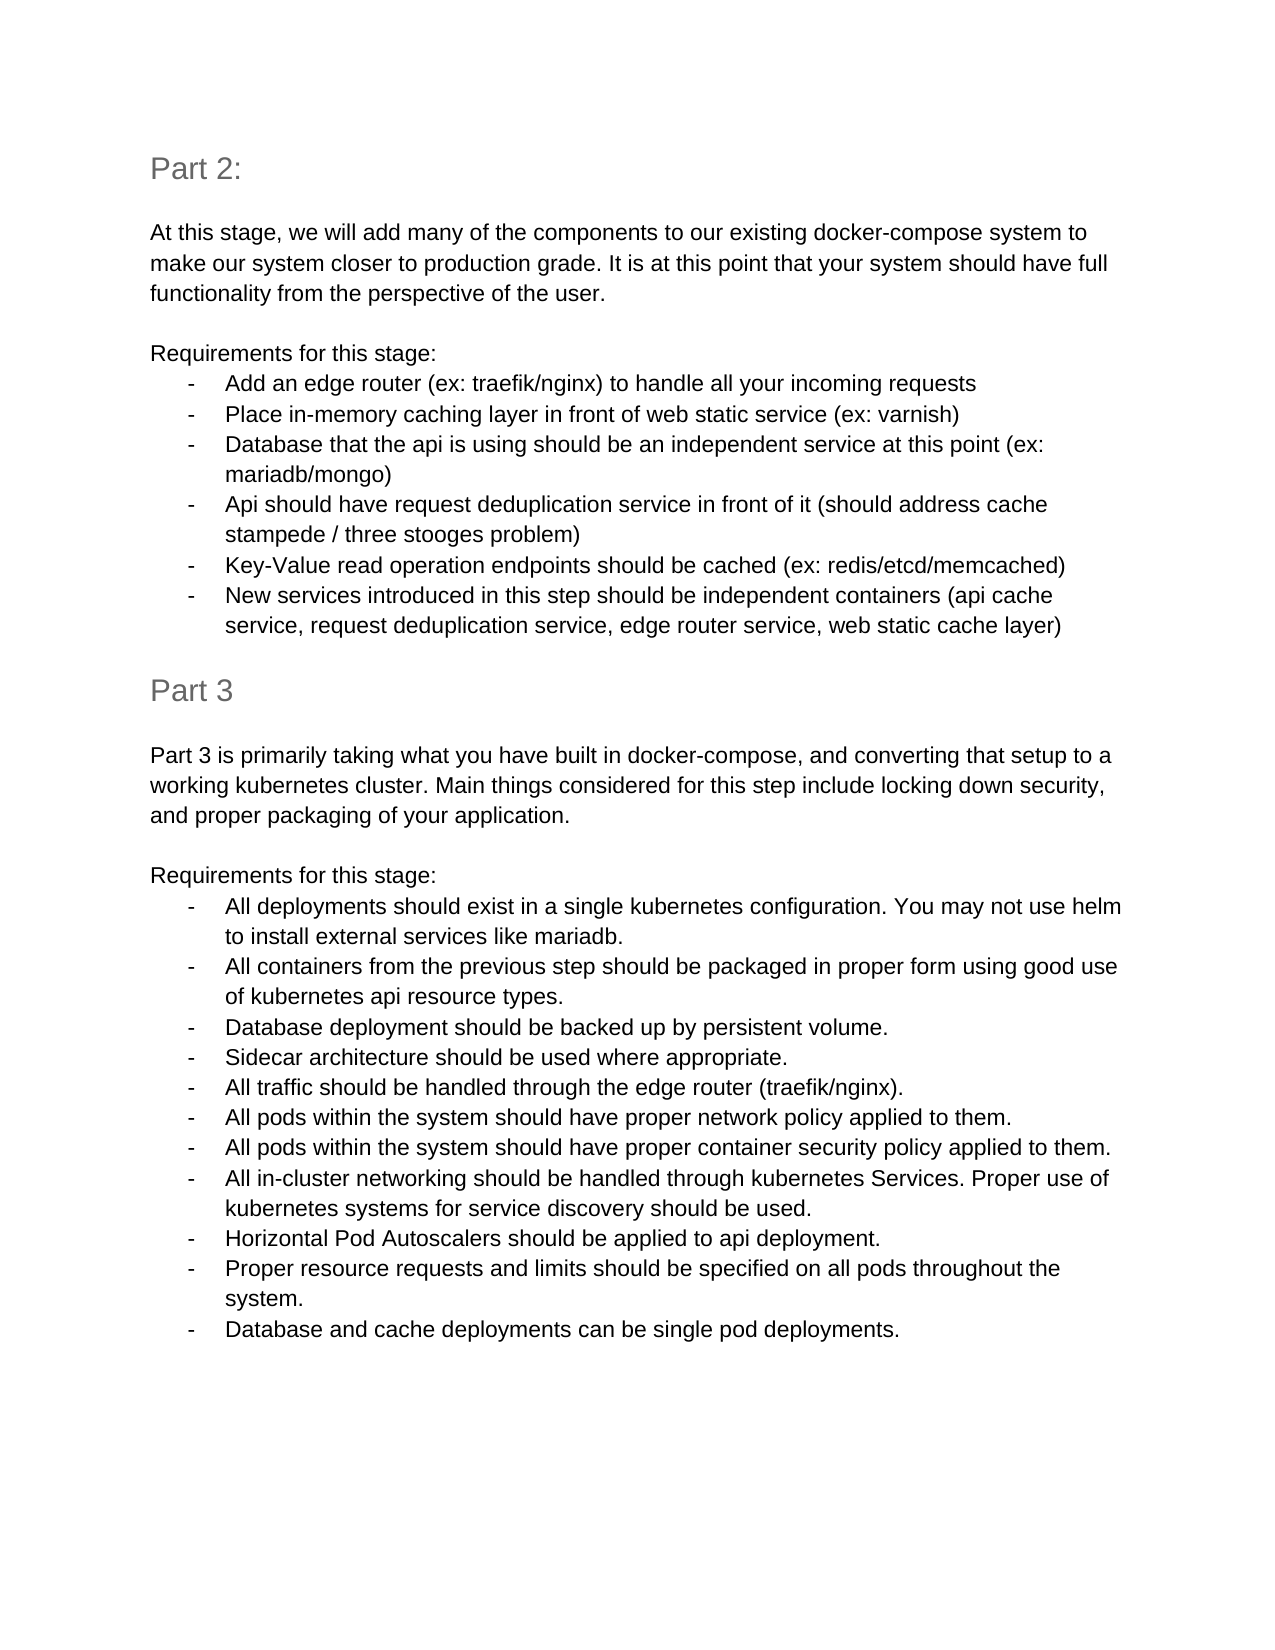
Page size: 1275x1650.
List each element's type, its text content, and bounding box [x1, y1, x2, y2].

list Add an edge router (ex: traefik/nginx) to handle all your incoming requests [187, 370, 1125, 397]
list Sidecar architecture should be used where appropriate. [187, 1044, 1125, 1070]
list Database and cache deployments can be single pod deployments. [187, 1316, 1125, 1342]
text Requirements for this stage: [150, 862, 1125, 889]
list Horizontal Pod Autoscalers should be applied to api deployment. [187, 1225, 1125, 1251]
list New services introduced in this step should be independent containers (api cache service, request deduplication service, edge router service, web static cache layer) [187, 582, 1125, 638]
list Api should have request deduplication service in front of it (should address cache stampede / three stooges problem) [187, 491, 1125, 548]
list All containers from the previous step should be packaged in proper form using good use of kubernetes api resource types. [187, 953, 1125, 1010]
list Database that the api is using should be an independent service at this point (ex: mariadb/mongo) [187, 431, 1125, 487]
text Requirements for this stage: [150, 340, 1125, 366]
list All deployments should exist in a single kubernetes configuration. You may not use helm to install external services like mariadb. [187, 893, 1125, 949]
list All pods within the system should have proper container security policy applied to them. [187, 1134, 1125, 1161]
list All traffic should be handled through the edge router (traefik/nginx). [187, 1074, 1125, 1100]
text Part 3 is primarily taking what you have built in docker-compose, and converting that setup to a working kubernetes cluster. Main things considered for this step include locking down security, and proper packaging of your application. [150, 742, 1125, 828]
list Key-Value read operation endpoints should be cached (ex: redis/etcd/memcached) [187, 552, 1125, 578]
list Proper resource requests and limits should be specified on all pods throughout the system. [187, 1255, 1125, 1312]
subtitle Part 3 [150, 672, 1125, 708]
subtitle Part 2: [150, 150, 1125, 186]
list Place in-memory caching layer in front of web static service (ex: varnish) [187, 401, 1125, 427]
list Database deployment should be backed up by persistent volume. [187, 1013, 1125, 1040]
list All in-cluster networking should be handled through kubernetes Services. Proper use of kubernetes systems for service discovery should be used. [187, 1164, 1125, 1221]
text At this stage, we will add many of the components to our existing docker-compose system to make our system closer to production grade. It is at this point that your system should have full functionality from the perspective of the user. [150, 219, 1125, 306]
list All pods within the system should have proper network policy applied to them. [187, 1104, 1125, 1131]
